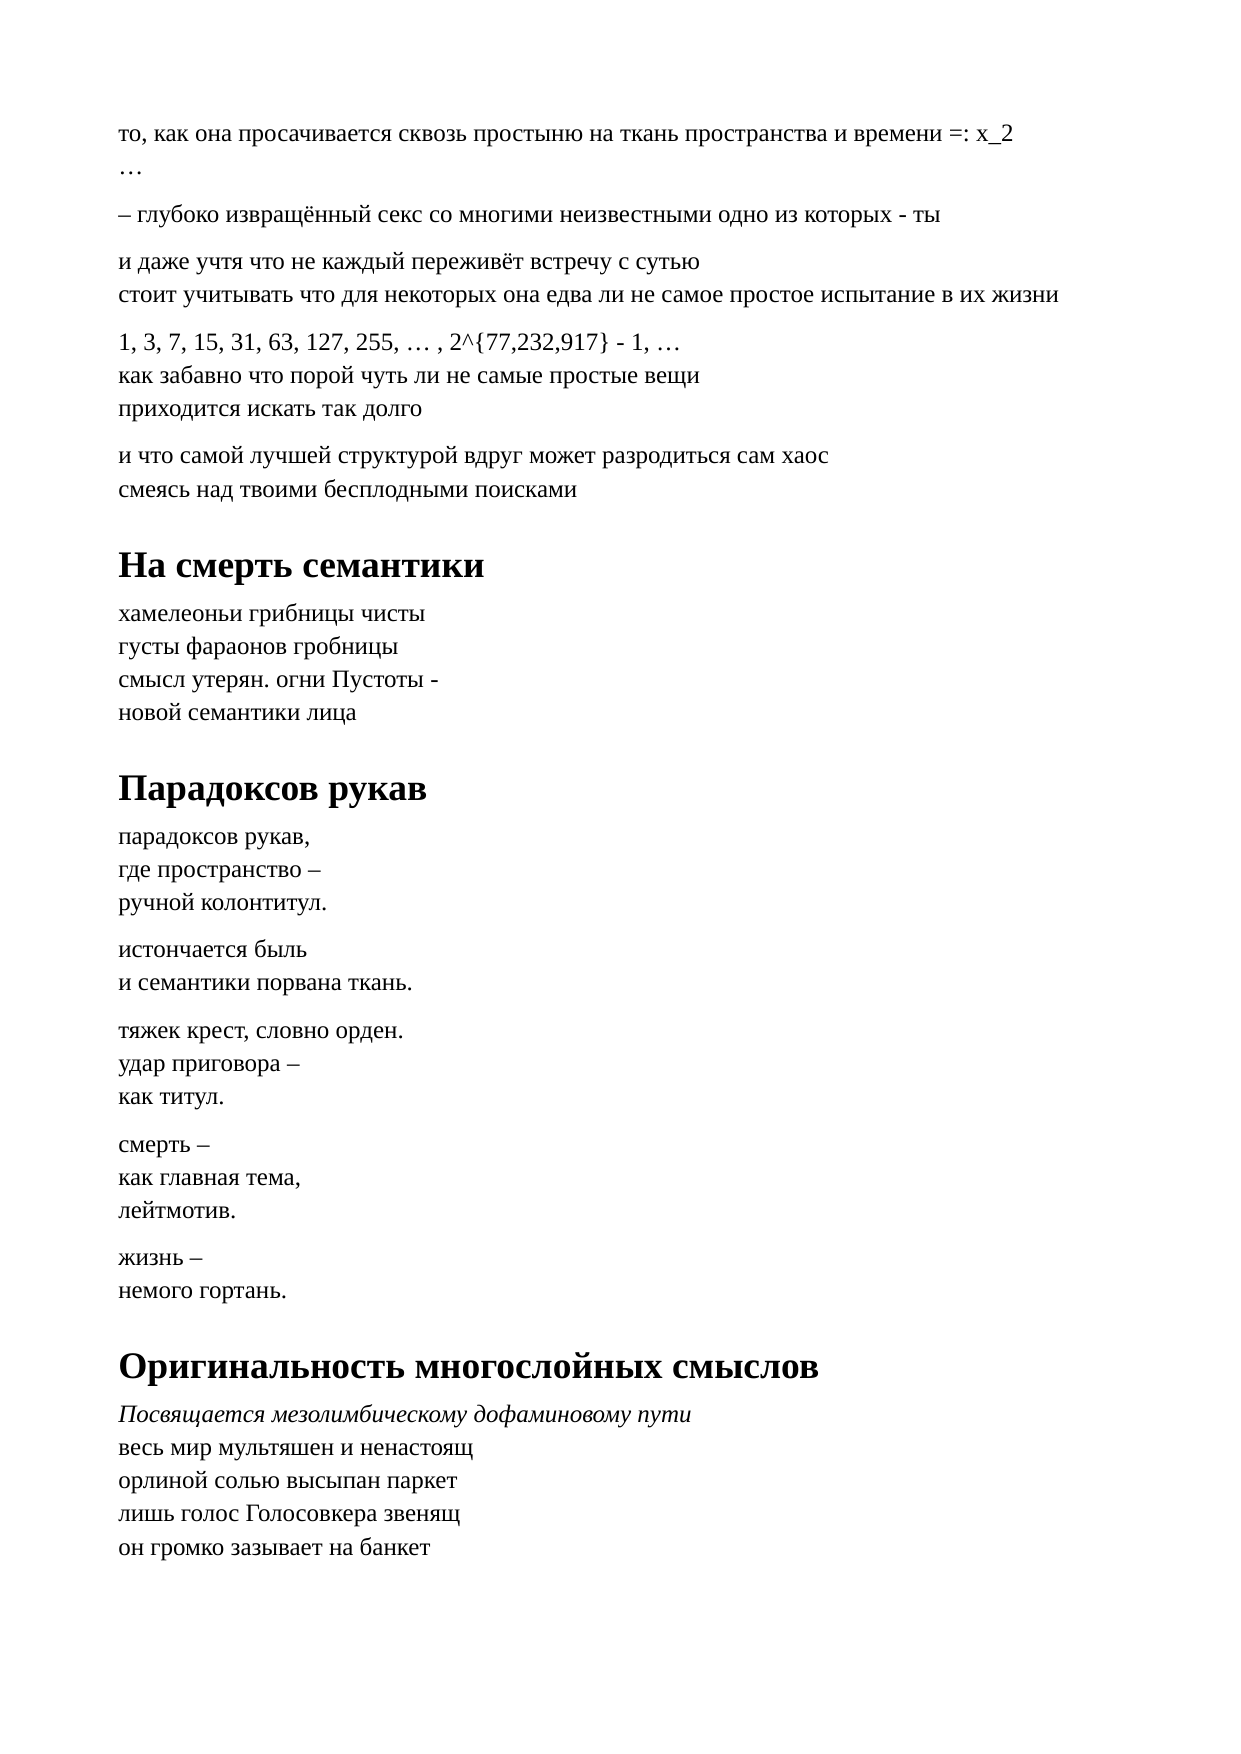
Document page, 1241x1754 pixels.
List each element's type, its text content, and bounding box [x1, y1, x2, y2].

subtitle На смерть семантики [118, 542, 1122, 585]
text хамелеоньи грибницы чисты густы фараонов гробницы смысл утерян. огни Пустоты - новой семантики лица [118, 598, 1122, 726]
text и даже учтя что не каждый переживёт встречу с сутью стоит учитывать что для некоторых она едва ли не самое простое испытание в их жизни [118, 246, 1122, 308]
text – глубоко извращённый секс со многими неизвестными одно из которых - ты [118, 199, 1122, 227]
text 1, 3, 7, 15, 31, 63, 127, 255, … , 2^{77,232,917} - 1, … как забавно что порой чуть ли не самые простые вещи приходится искать так долго [118, 327, 1122, 422]
text жизнь – немого гортань. [118, 1242, 1122, 1304]
subtitle Парадоксов рукав [118, 765, 1122, 808]
subtitle Оригинальность многослойных смыслов [118, 1344, 1122, 1387]
text истончается быль и семантики порвана ткань. [118, 934, 1122, 996]
text тяжек крест, словно орден. удар приговора – как титул. [118, 1015, 1122, 1110]
text Посвящается мезолимбическому дофаминовому пути весь мир мультяшен и ненастоящ орлиной солью высыпан паркет лишь голос Голосовкера звенящ он громко зазывает на банкет [118, 1399, 1122, 1560]
text и что самой лучшей структурой вдруг может разродиться сам хаос смеясь над твоими бесплодными поисками [118, 441, 1122, 502]
text парадоксов рукав, где пространство – ручной колонтитул. [118, 821, 1122, 916]
text смерть – как главная тема, лейтмотив. [118, 1129, 1122, 1223]
text то, как она просачивается сквозь простыню на ткань пространства и времени =: x_2 … [118, 118, 1122, 180]
